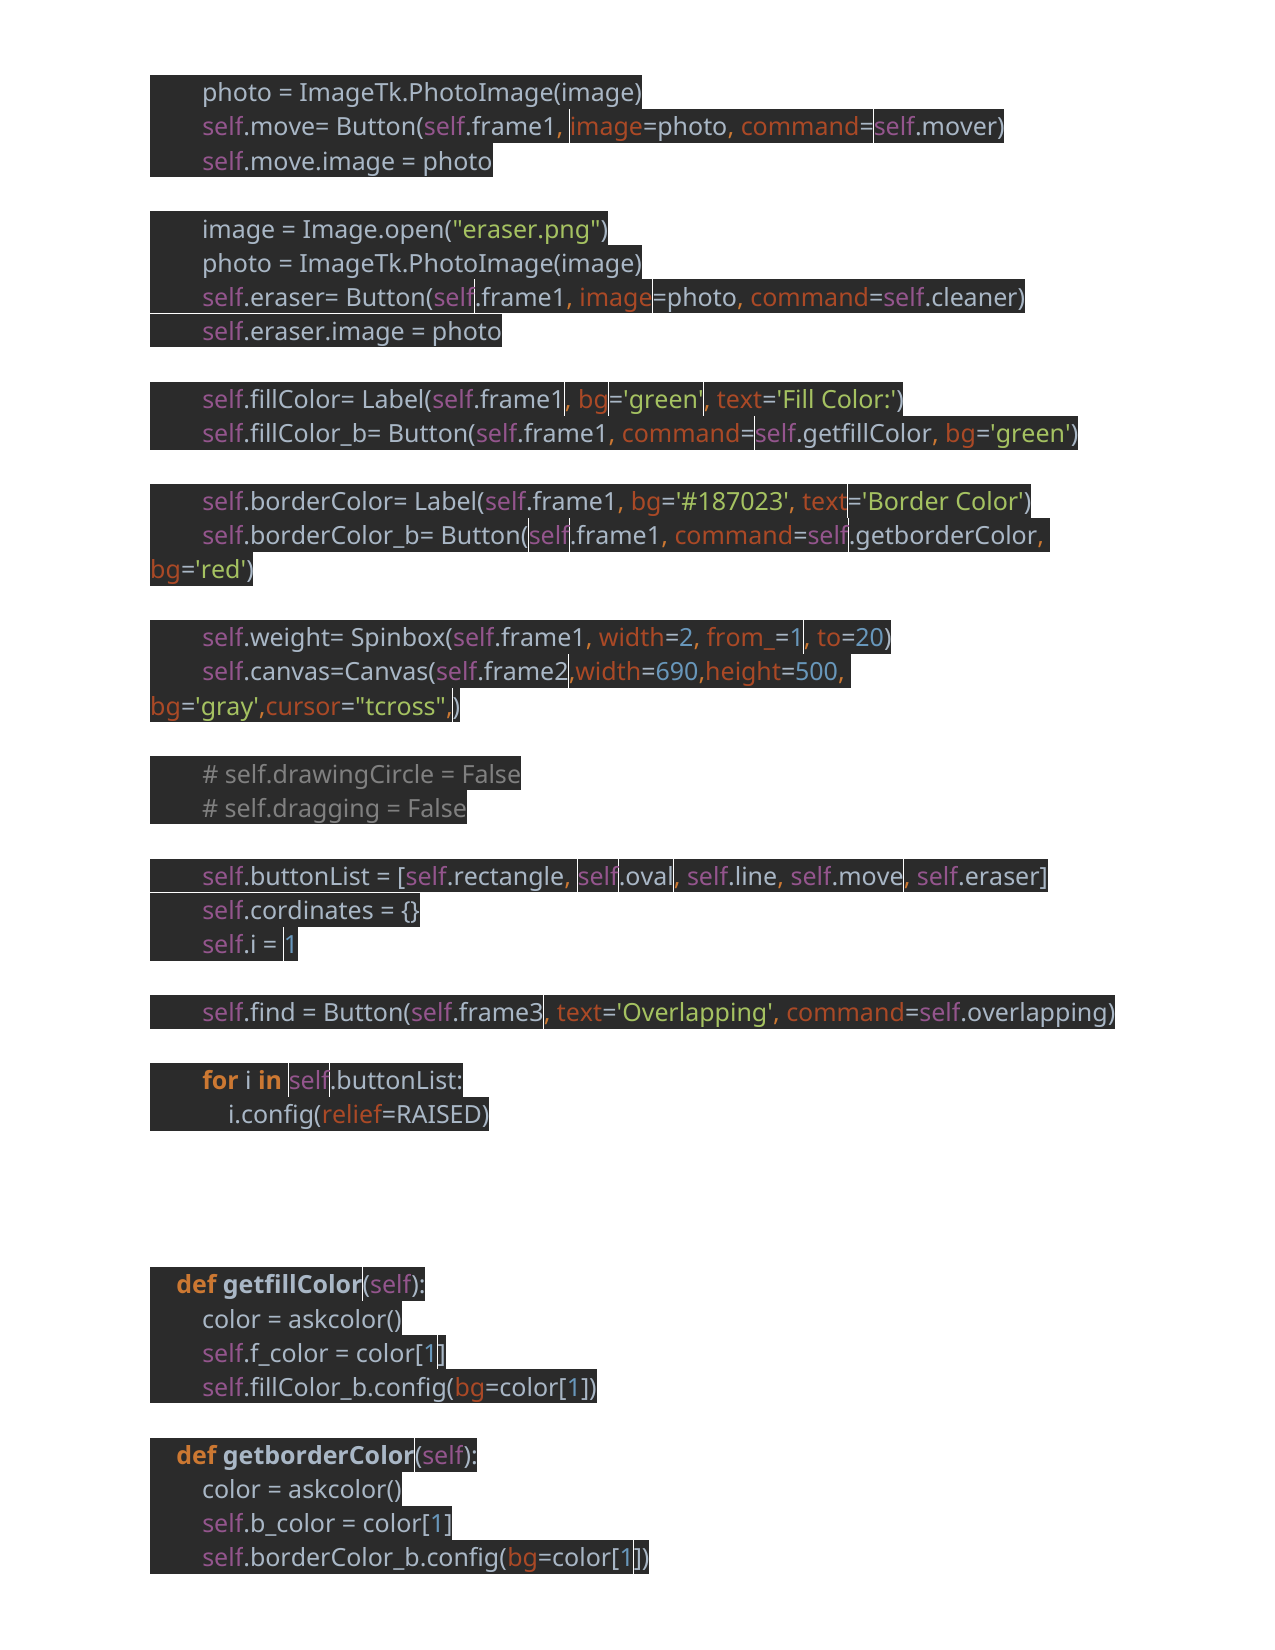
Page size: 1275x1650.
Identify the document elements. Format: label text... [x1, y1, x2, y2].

text photo = ImageTk.PhotoImage(image) self.move= Button(self.frame1, image=photo, command=self.mover) self.move.image = photo image = Image.open("eraser.png") photo = ImageTk.PhotoImage(image) self.eraser= Button(self.frame1, image=photo, command=self.cleaner) self.eraser.image = photo self.fillColor= Label(self.frame1, bg='green', text='Fill Color:') self.fillColor_b= Button(self.frame1, command=self.getfillColor, bg='green') self.borderColor= Label(self.frame1, bg='#187023', text='Border Color') self.borderColor_b= Button(self.frame1, command=self.getborderColor, bg='red') self.weight= Spinbox(self.frame1, width=2, from_=1, to=20) self.canvas=Canvas(self.frame2,width=690,height=500, bg='gray',cursor="tcross",) # self.drawingCircle = False # self.dragging = False self.buttonList = [self.rectangle, self.oval, self.line, self.move, self.eraser] self.cordinates = {} self.i = 1 self.find = Button(self.frame3, text='Overlapping', command=self.overlapping) for i in self.buttonList: i.config(relief=RAISED) def getfillColor(self): color = askcolor() self.f_color = color[1] self.fillColor_b.config(bg=color[1]) def getborderColor(self): color = askcolor() self.b_color = color[1] self.borderColor_b.config(bg=color[1]) [150, 75, 1125, 1574]
